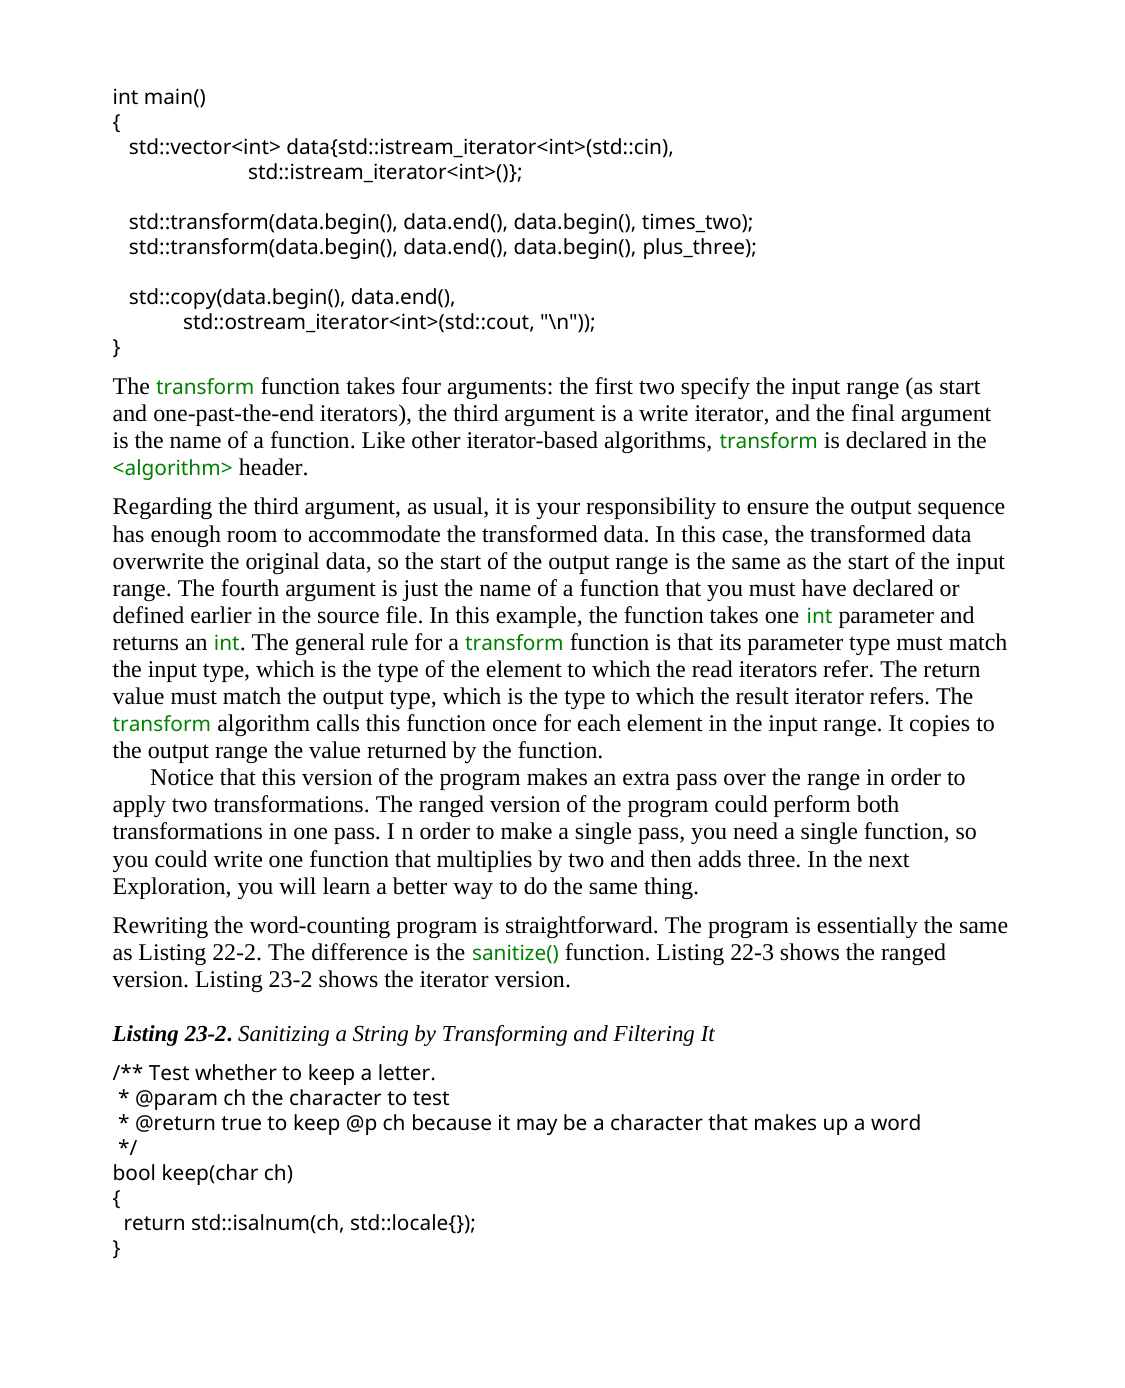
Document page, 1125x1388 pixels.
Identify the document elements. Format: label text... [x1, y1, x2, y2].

text std::copy(data.begin(), data.end(), [112, 285, 997, 310]
text std::transform(data.begin(), data.end(), data.begin(), plus_three); [112, 235, 997, 260]
text Listing 23-2. Sanitizing a String by Transforming and Filtering It [112, 1018, 1012, 1047]
text } [112, 1235, 997, 1260]
text The transform function takes four arguments: the first two specify the input range (as start and one-past-the-end iterators), the third argument is a write iterator, and the final argument is the name of a function. Like other iterator-based algorithms, transform is declared in the <algorithm> header. [112, 372, 1012, 481]
text } [112, 335, 997, 360]
text bool keep(char ch) [112, 1160, 997, 1185]
text std::ostream_iterator<int>(std::cout, "\n")); [112, 310, 997, 335]
text { [112, 1185, 997, 1210]
text Regarding the third argument, as usual, it is your responsibility to ensure the output sequence has enough room to accommodate the transformed data. In this case, the transformed data overwrite the original data, so the start of the output range is the same as the start of the input range. The fourth argument is just the name of a function that you must have declared or defined earlier in the source file. In this example, the function takes one int parameter and returns an int. The general rule for a transform function is that its parameter type must match the input type, which is the type of the element to which the read iterators refer. The return value must match the output type, which is the type to which the result iterator refers. The transform algorithm calls this function once for each element in the input range. It copies to the output range the value returned by the function. [112, 493, 1012, 764]
text std::transform(data.begin(), data.end(), data.begin(), times_two); [112, 210, 997, 235]
text /** Test whether to keep a letter. [112, 1060, 997, 1085]
text */ [112, 1135, 997, 1160]
text Rewriting the word-counting program is straightforward. The program is essentially the same as Listing 22-2. The difference is the sanitize() function. Listing 22-3 shows the ranged version. Listing 23-2 shows the iterator version. [112, 912, 1012, 993]
text int main() [112, 85, 997, 110]
text return std::isalnum(ch, std::locale{}); [112, 1210, 997, 1235]
text { [112, 110, 997, 135]
text * @param ch the character to test [112, 1085, 997, 1110]
text * @return true to keep @p ch because it may be a character that makes up a word [112, 1110, 997, 1135]
text std::vector<int> data{std::istream_iterator<int>(std::cin), [112, 135, 997, 160]
text std::istream_iterator<int>()}; [112, 160, 997, 185]
text Notice that this version of the program makes an extra pass over the range in order to apply two transformations. The ranged version of the program could perform both transformations in one pass. I n order to make a single pass, you need a single function, so you could write one function that multiplies by two and then adds three. In the next Exploration, you will learn a better way to do the same thing. [112, 764, 1012, 899]
